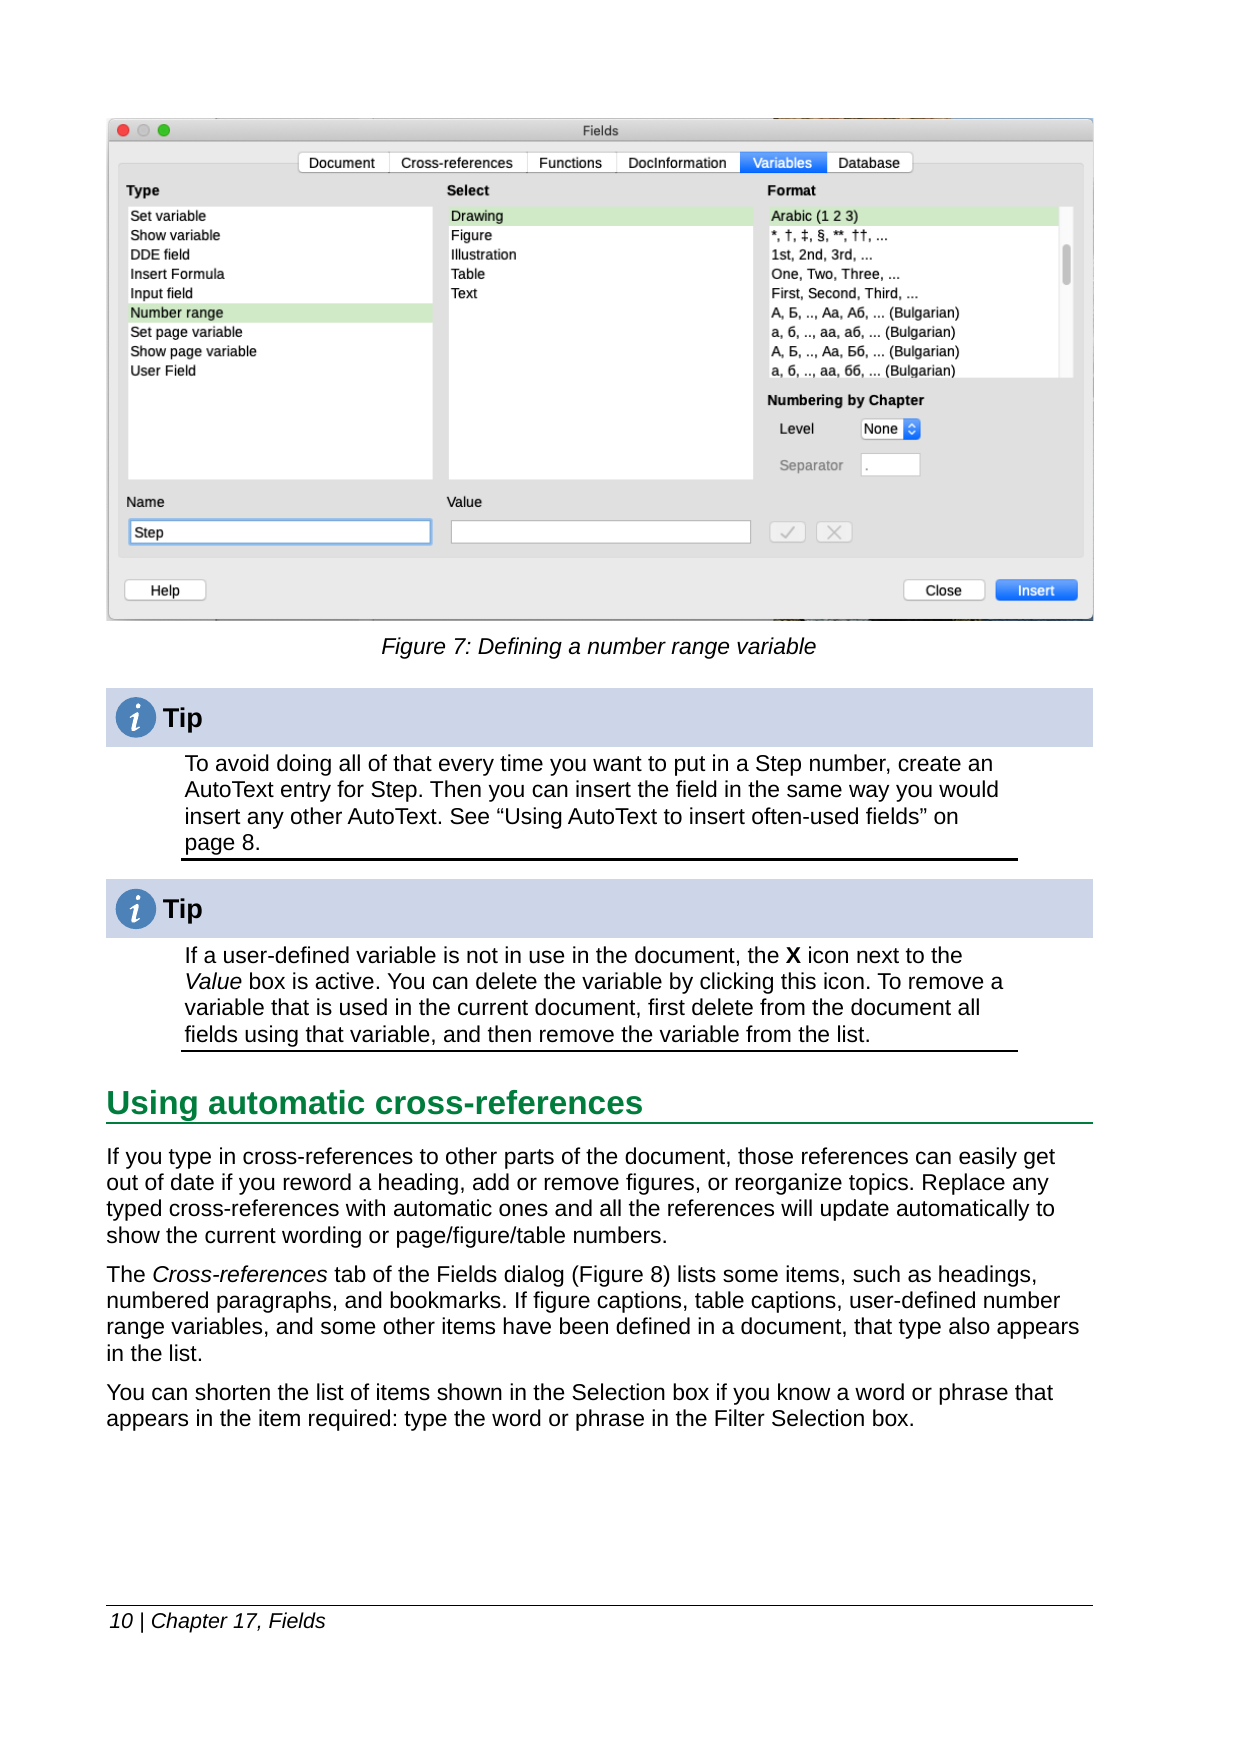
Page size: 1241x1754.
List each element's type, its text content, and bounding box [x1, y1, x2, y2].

text The Cross-references tab of the Fields dialog (Figure 8) lists some items, such as headings, numbered paragraphs, and bookmarks. If figure captions, table captions, user-defined number range variables, and some other items have been defined in a document, that type also appears in the list. [106, 1261, 1093, 1366]
subtitle Tip [106, 688, 1093, 747]
text Figure 7: Defining a number range variable [106, 633, 1093, 659]
picture [106, 118, 1094, 621]
text You can shorten the list of items shown in the Selection box if you know a word or phrase that appears in the item required: type the word or phrase in the Filter Selection box. [106, 1378, 1093, 1431]
subtitle Tip [106, 879, 1093, 938]
text To avoid doing all of that every time you want to put in a Step number, create an AutoText entry for Step. Then you can insert the field in the same way you would insert any other AutoText. See “Using AutoText to insert often-used fields” on page 8. [181, 747, 1018, 858]
text If you type in cross-references to other parts of the document, those references can easily get out of date if you reword a heading, add or remove figures, or reorganize topics. Replace any typed cross-references with automatic ones and all the references will update automatically to show the current wording or page/figure/table numbers. [106, 1143, 1093, 1248]
text If a user-defined variable is not in use in the document, the X icon next to the Value box is active. You can delete the variable by clicking this icon. To remove a variable that is used in the current document, first delete from the document all fields using that variable, and then remove the variable from the list. [181, 938, 1018, 1050]
subtitle Using automatic cross-references [106, 1083, 1093, 1122]
